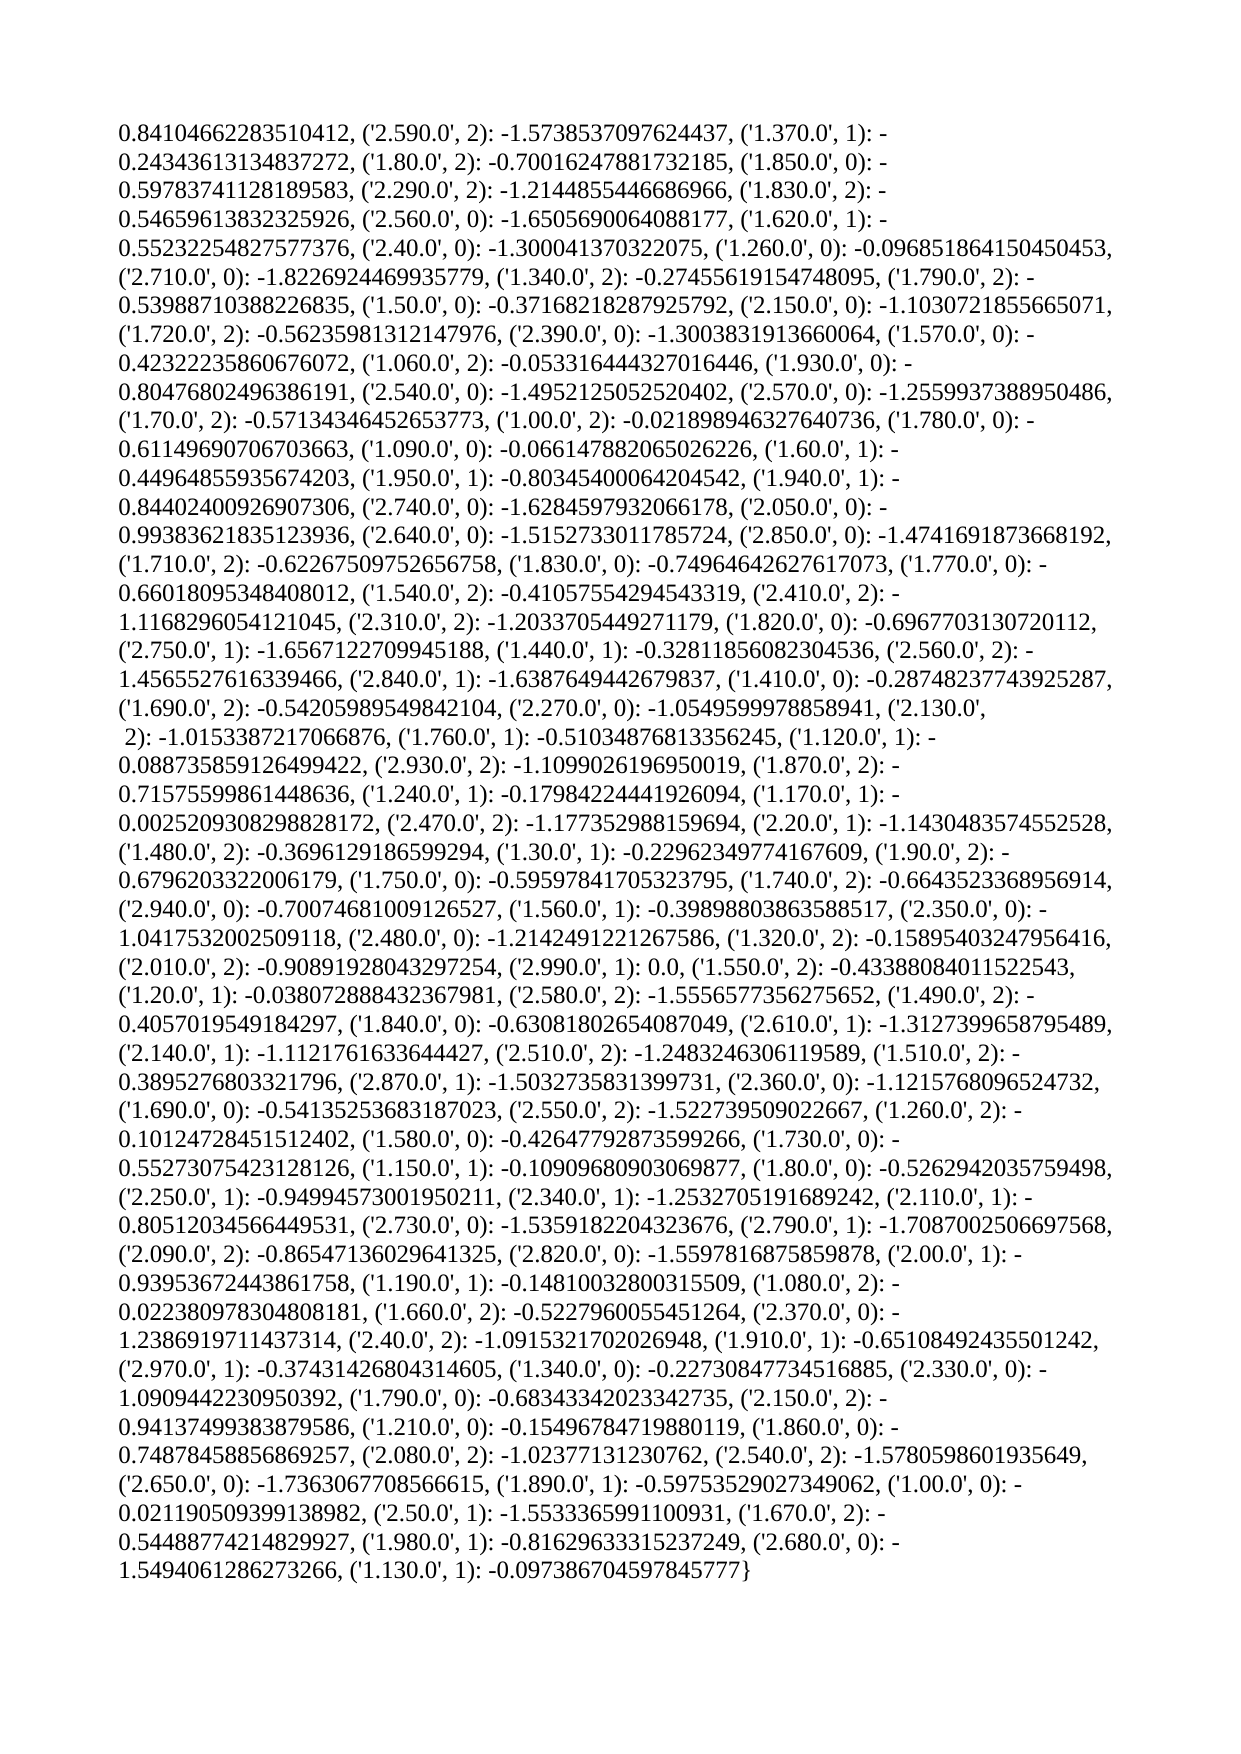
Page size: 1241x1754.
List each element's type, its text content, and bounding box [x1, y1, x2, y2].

text -0.84104662283510412, ('2.590.0', 2): -1.5738537097624437, ('1.370.0', 1): -0.24343613134837272, ('1.80.0', 2): -0.70016247881732185, ('1.850.0', 0): -0.59783741128189583, ('2.290.0', 2): -1.2144855446686966, ('1.830.0', 2): -0.54659613832325926, ('2.560.0', 0): -1.6505690064088177, ('1.620.0', 1): -0.55232254827577376, ('2.40.0', 0): -1.300041370322075, ('1.260.0', 0): -0.096851864150450453, ('2.710.0', 0): -1.8226924469935779, ('1.340.0', 2): -0.27455619154748095, ('1.790.0', 2): -0.53988710388226835, ('1.50.0', 0): -0.37168218287925792, ('2.150.0', 0): -1.1030721855665071, ('1.720.0', 2): -0.56235981312147976, ('2.390.0', 0): -1.3003831913660064, ('1.570.0', 0): -0.42322235860676072, ('1.060.0', 2): -0.053316444327016446, ('1.930.0', 0): -0.80476802496386191, ('2.540.0', 0): -1.4952125052520402, ('2.570.0', 0): -1.2559937388950486, ('1.70.0', 2): -0.57134346452653773, ('1.00.0', 2): -0.021898946327640736, ('1.780.0', 0): -0.61149690706703663, ('1.090.0', 0): -0.066147882065026226, ('1.60.0', 1): -0.44964855935674203, ('1.950.0', 1): -0.80345400064204542, ('1.940.0', 1): -0.84402400926907306, ('2.740.0', 0): -1.6284597932066178, ('2.050.0', 0): -0.99383621835123936, ('2.640.0', 0): -1.5152733011785724, ('2.850.0', 0): -1.4741691873668192, ('1.710.0', 2): -0.62267509752656758, ('1.830.0', 0): -0.74964642627617073, ('1.770.0', 0): -0.66018095348408012, ('1.540.0', 2): -0.41057554294543319, ('2.410.0', 2): -1.1168296054121045, ('2.310.0', 2): -1.2033705449271179, ('1.820.0', 0): -0.6967703130720112, ('2.750.0', 1): -1.6567122709945188, ('1.440.0', 1): -0.32811856082304536, ('2.560.0', 2): -1.4565527616339466, ('2.840.0', 1): -1.6387649442679837, ('1.410.0', 0): -0.28748237743925287, ('1.690.0', 2): -0.54205989549842104, ('2.270.0', 0): -1.0549599978858941, ('2.130.0', [118, 118, 1122, 722]
text 2): -1.0153387217066876, ('1.760.0', 1): -0.51034876813356245, ('1.120.0', 1): -0.088735859126499422, ('2.930.0', 2): -1.1099026196950019, ('1.870.0', 2): -0.71575599861448636, ('1.240.0', 1): -0.17984224441926094, ('1.170.0', 1): -0.0025209308298828172, ('2.470.0', 2): -1.177352988159694, ('2.20.0', 1): -1.1430483574552528, ('1.480.0', 2): -0.3696129186599294, ('1.30.0', 1): -0.22962349774167609, ('1.90.0', 2): -0.6796203322006179, ('1.750.0', 0): -0.59597841705323795, ('1.740.0', 2): -0.6643523368956914, ('2.940.0', 0): -0.70074681009126527, ('1.560.0', 1): -0.39898803863588517, ('2.350.0', 0): -1.0417532002509118, ('2.480.0', 0): -1.2142491221267586, ('1.320.0', 2): -0.15895403247956416, ('2.010.0', 2): -0.90891928043297254, ('2.990.0', 1): 0.0, ('1.550.0', 2): -0.43388084011522543, ('1.20.0', 1): -0.038072888432367981, ('2.580.0', 2): -1.5556577356275652, ('1.490.0', 2): -0.4057019549184297, ('1.840.0', 0): -0.63081802654087049, ('2.610.0', 1): -1.3127399658795489, ('2.140.0', 1): -1.1121761633644427, ('2.510.0', 2): -1.2483246306119589, ('1.510.0', 2): -0.3895276803321796, ('2.870.0', 1): -1.5032735831399731, ('2.360.0', 0): -1.1215768096524732, ('1.690.0', 0): -0.54135253683187023, ('2.550.0', 2): -1.522739509022667, ('1.260.0', 2): -0.10124728451512402, ('1.580.0', 0): -0.42647792873599266, ('1.730.0', 0): -0.55273075423128126, ('1.150.0', 1): -0.10909680903069877, ('1.80.0', 0): -0.5262942035759498, ('2.250.0', 1): -0.94994573001950211, ('2.340.0', 1): -1.2532705191689242, ('2.110.0', 1): -0.80512034566449531, ('2.730.0', 0): -1.5359182204323676, ('2.790.0', 1): -1.7087002506697568, ('2.090.0', 2): -0.86547136029641325, ('2.820.0', 0): -1.5597816875859878, ('2.00.0', 1): -0.93953672443861758, ('1.190.0', 1): -0.14810032800315509, ('1.080.0', 2): -0.022380978304808181, ('1.660.0', 2): -0.5227960055451264, ('2.370.0', 0): -1.2386919711437314, ('2.40.0', 2): -1.0915321702026948, ('1.910.0', 1): -0.65108492435501242, ('2.970.0', 1): -0.37431426804314605, ('1.340.0', 0): -0.22730847734516885, ('2.330.0', 0): -1.0909442230950392, ('1.790.0', 0): -0.68343342023342735, ('2.150.0', 2): -0.94137499383879586, ('1.210.0', 0): -0.15496784719880119, ('1.860.0', 0): -0.74878458856869257, ('2.080.0', 2): -1.02377131230762, ('2.540.0', 2): -1.5780598601935649, ('2.650.0', 0): -1.7363067708566615, ('1.890.0', 1): -0.59753529027349062, ('1.00.0', 0): -0.021190509399138982, ('2.50.0', 1): -1.5533365991100931, ('1.670.0', 2): -0.54488774214829927, ('1.980.0', 1): -0.81629633315237249, ('2.680.0', 0): -1.5494061286273266, ('1.130.0', 1): -0.097386704597845777} [118, 722, 1122, 1584]
